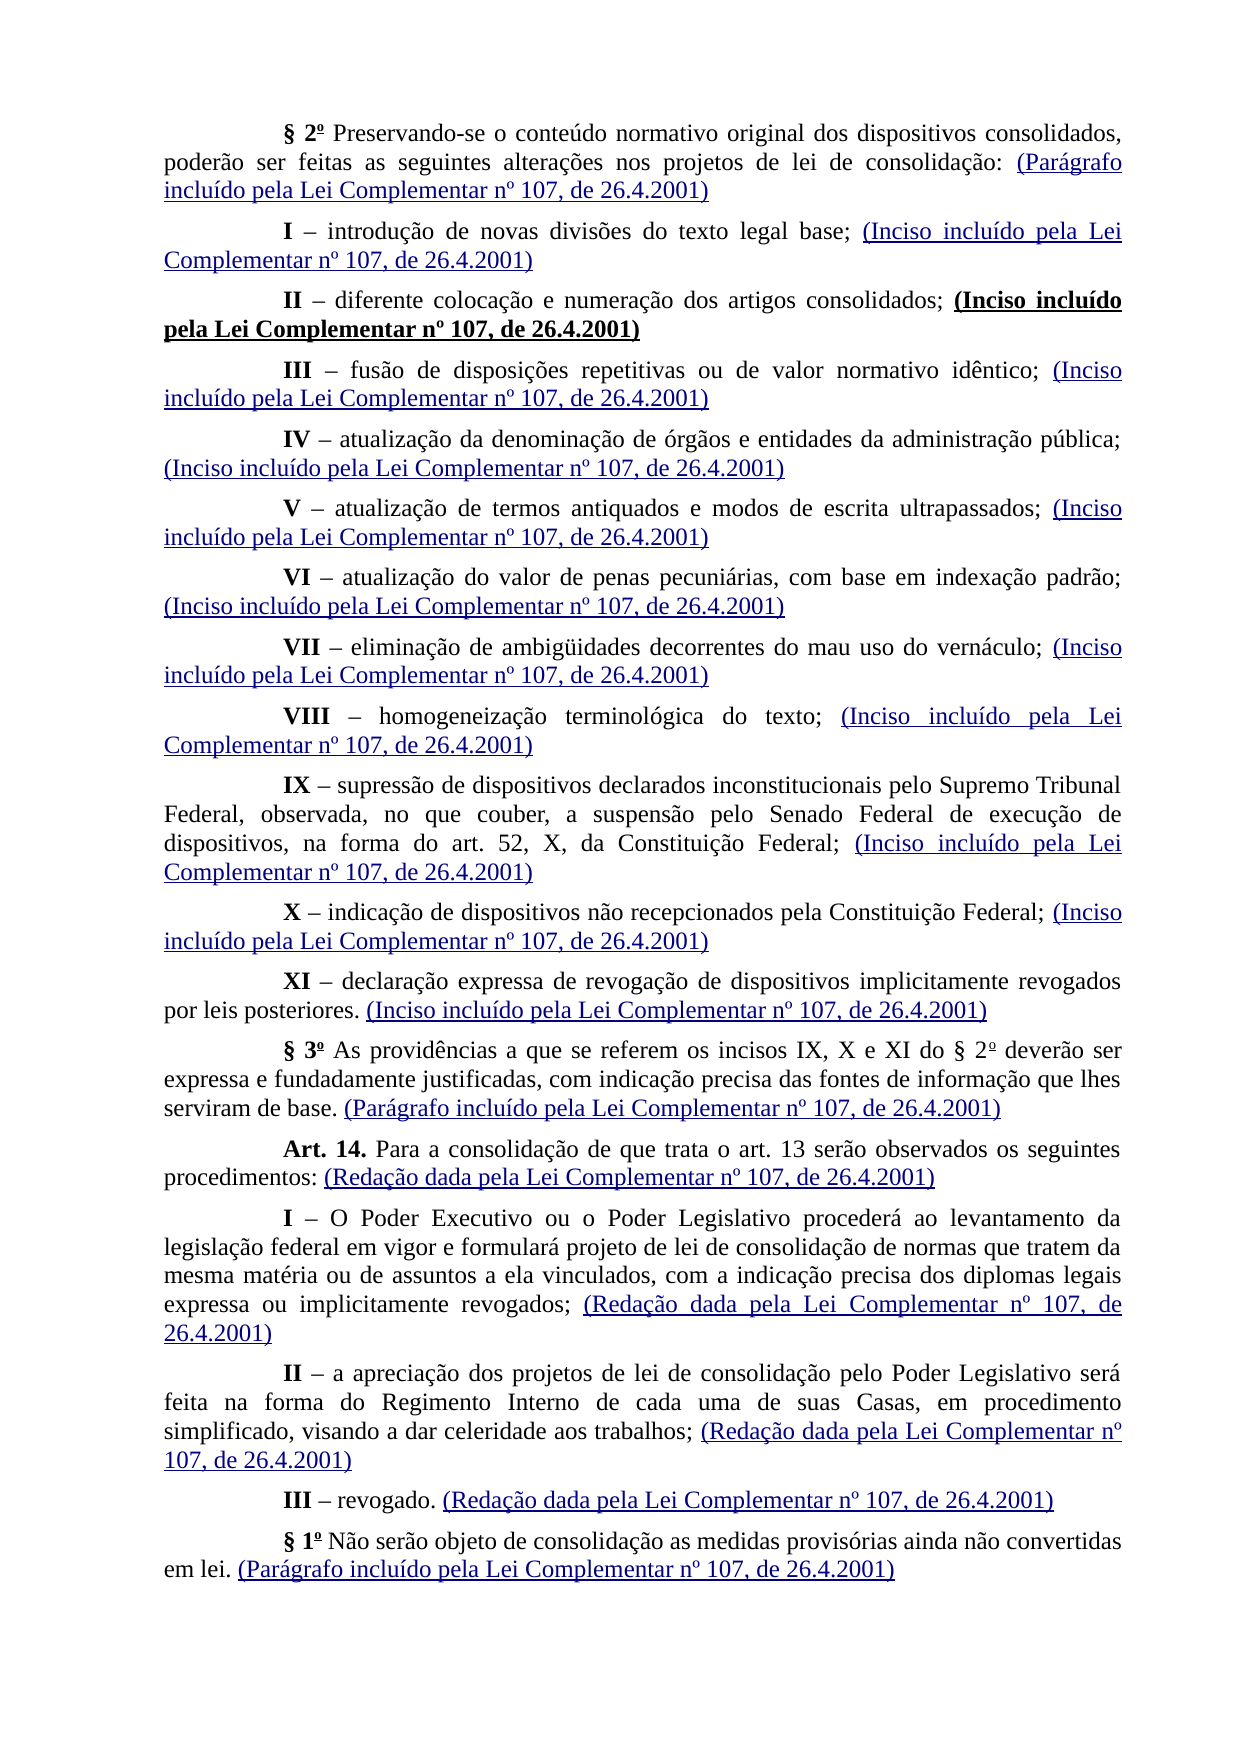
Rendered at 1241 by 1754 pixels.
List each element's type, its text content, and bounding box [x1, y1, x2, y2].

text II – diferente colocação e numeração dos artigos consolidados; (Inciso incluído pela Lei Complementar nº 107, de 26.4.2001) [163, 285, 1122, 343]
text IV – atualização da denominação de órgãos e entidades da administração pública; (Inciso incluído pela Lei Complementar nº 107, de 26.4.2001) [163, 424, 1122, 481]
text § 2o Preservando-se o conteúdo normativo original dos dispositivos consolidados, poderão ser feitas as seguintes alterações nos projetos de lei de consolidação: (Parágrafo incluído pela Lei Complementar nº 107, de 26.4.2001) [163, 118, 1122, 204]
text VI – atualização do valor de penas pecuniárias, com base em indexação padrão; (Inciso incluído pela Lei Complementar nº 107, de 26.4.2001) [163, 562, 1122, 620]
text § 3o As providências a que se referem os incisos IX, X e XI do § 2o deverão ser expressa e fundadamente justificadas, com indicação precisa das fontes de informação que lhes serviram de base. (Parágrafo incluído pela Lei Complementar nº 107, de 26.4.2001) [163, 1036, 1122, 1122]
text XI – declaração expressa de revogação de dispositivos implicitamente revogados por leis posteriores. (Inciso incluído pela Lei Complementar nº 107, de 26.4.2001) [163, 966, 1122, 1024]
text § 1o Não serão objeto de consolidação as medidas provisórias ainda não convertidas em lei. (Parágrafo incluído pela Lei Complementar nº 107, de 26.4.2001) [163, 1526, 1122, 1583]
text VIII – homogeneização terminológica do texto; (Inciso incluído pela Lei Complementar nº 107, de 26.4.2001) [163, 701, 1122, 758]
text I – introdução de novas divisões do texto legal base; (Inciso incluído pela Lei Complementar nº 107, de 26.4.2001) [163, 216, 1122, 274]
text III – fusão de disposições repetitivas ou de valor normativo idêntico; (Inciso incluído pela Lei Complementar nº 107, de 26.4.2001) [163, 355, 1122, 412]
text II – a apreciação dos projetos de lei de consolidação pelo Poder Legislativo será feita na forma do Regimento Interno de cada uma de suas Casas, em procedimento simplificado, visando a dar celeridade aos trabalhos; (Redação dada pela Lei Complementar nº 107, de 26.4.2001) [163, 1358, 1122, 1473]
text I – O Poder Executivo ou o Poder Legislativo procederá ao levantamento da legislação federal em vigor e formulará projeto de lei de consolidação de normas que tratem da mesma matéria ou de assuntos a ela vinculados, com a indicação precisa dos diplomas legais expressa ou implicitamente revogados; (Redação dada pela Lei Complementar nº 107, de 26.4.2001) [163, 1203, 1122, 1347]
text III – revogado. (Redação dada pela Lei Complementar nº 107, de 26.4.2001) [163, 1485, 1122, 1514]
text V – atualização de termos antiquados e modos de escrita ultrapassados; (Inciso incluído pela Lei Complementar nº 107, de 26.4.2001) [163, 493, 1122, 551]
text X – indicação de dispositivos não recepcionados pela Constituição Federal; (Inciso incluído pela Lei Complementar nº 107, de 26.4.2001) [163, 897, 1122, 954]
text IX – supressão de dispositivos declarados inconstitucionais pelo Supremo Tribunal Federal, observada, no que couber, a suspensão pelo Senado Federal de execução de dispositivos, na forma do art. 52, X, da Constituição Federal; (Inciso incluído pela Lei Complementar nº 107, de 26.4.2001) [163, 770, 1122, 885]
text VII – eliminação de ambigüidades decorrentes do mau uso do vernáculo; (Inciso incluído pela Lei Complementar nº 107, de 26.4.2001) [163, 632, 1122, 689]
text Art. 14. Para a consolidação de que trata o art. 13 serão observados os seguintes procedimentos: (Redação dada pela Lei Complementar nº 107, de 26.4.2001) [163, 1134, 1122, 1191]
